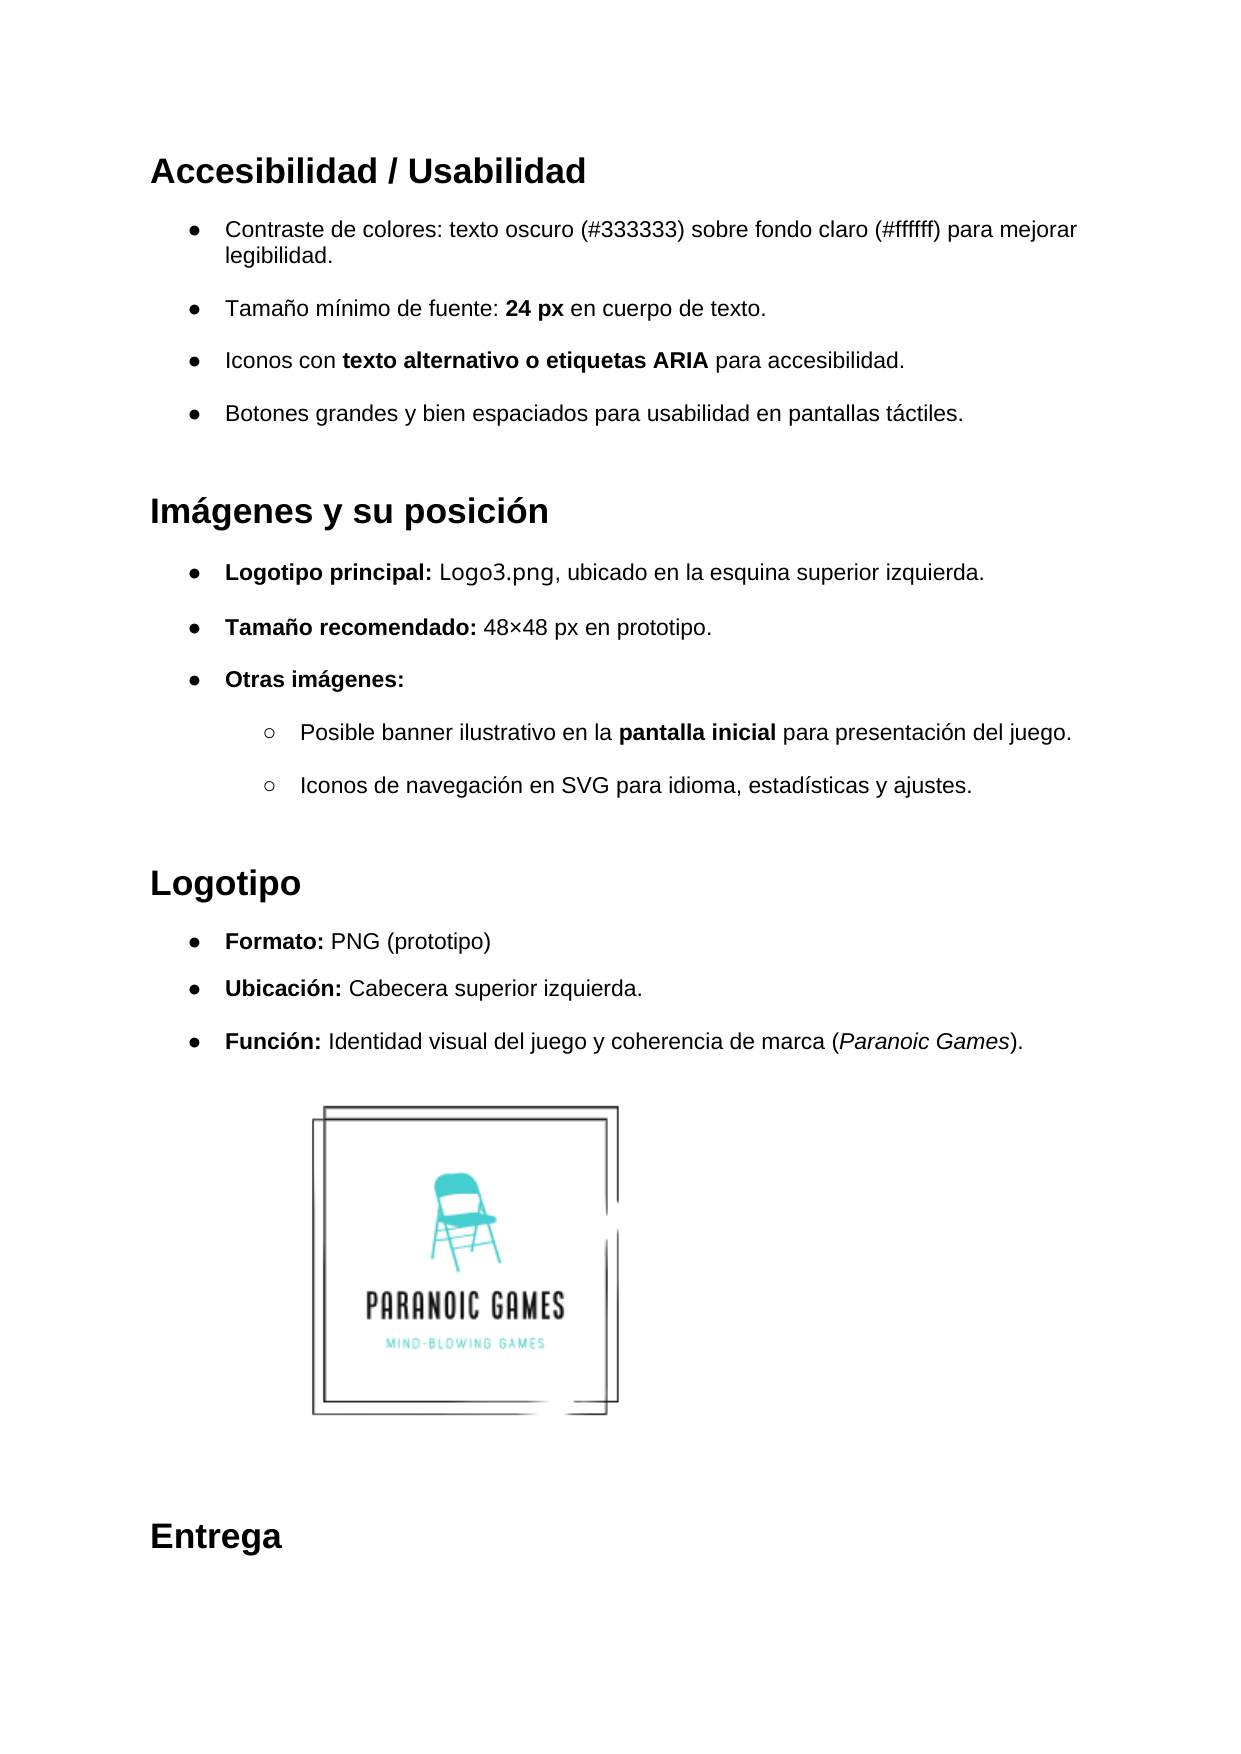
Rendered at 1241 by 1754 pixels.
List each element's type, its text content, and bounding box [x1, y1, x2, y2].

subtitle Logotipo [150, 862, 1090, 903]
subtitle Imágenes y su posición [150, 490, 1090, 531]
list Iconos con texto alternativo o etiquetas ARIA para accesibilidad. [187, 347, 1090, 400]
list Posible banner ilustrativo en la pantalla inicial para presentación del juego. [262, 719, 1090, 772]
picture [225, 1054, 708, 1478]
list Logotipo principal: Logo3.png, ubicado en la esquina superior izquierda. [187, 556, 1090, 614]
list Botones grandes y bien espaciados para usabilidad en pantallas táctiles. [187, 400, 1090, 453]
subtitle Accesibilidad / Usabilidad [150, 150, 1090, 191]
list Contraste de colores: texto oscuro (#333333) sobre fondo claro (#ffffff) para mejorar legibilidad. [187, 216, 1090, 295]
list Otras imágenes: [187, 666, 1090, 719]
list Iconos de navegación en SVG para idioma, estadísticas y ajustes. [262, 772, 1090, 824]
subtitle Entrega [150, 1515, 1090, 1556]
list Función: Identidad visual del juego y coherencia de marca (Paranoic Games). [187, 1028, 1090, 1477]
list Tamaño recomendado: 48×48 px en prototipo. [187, 614, 1090, 666]
list Tamaño mínimo de fuente: 24 px en cuerpo de texto. [187, 295, 1090, 347]
list Ubicación: Cabecera superior izquierda. [187, 975, 1090, 1028]
list Formato: PNG (prototipo) [187, 928, 1090, 954]
